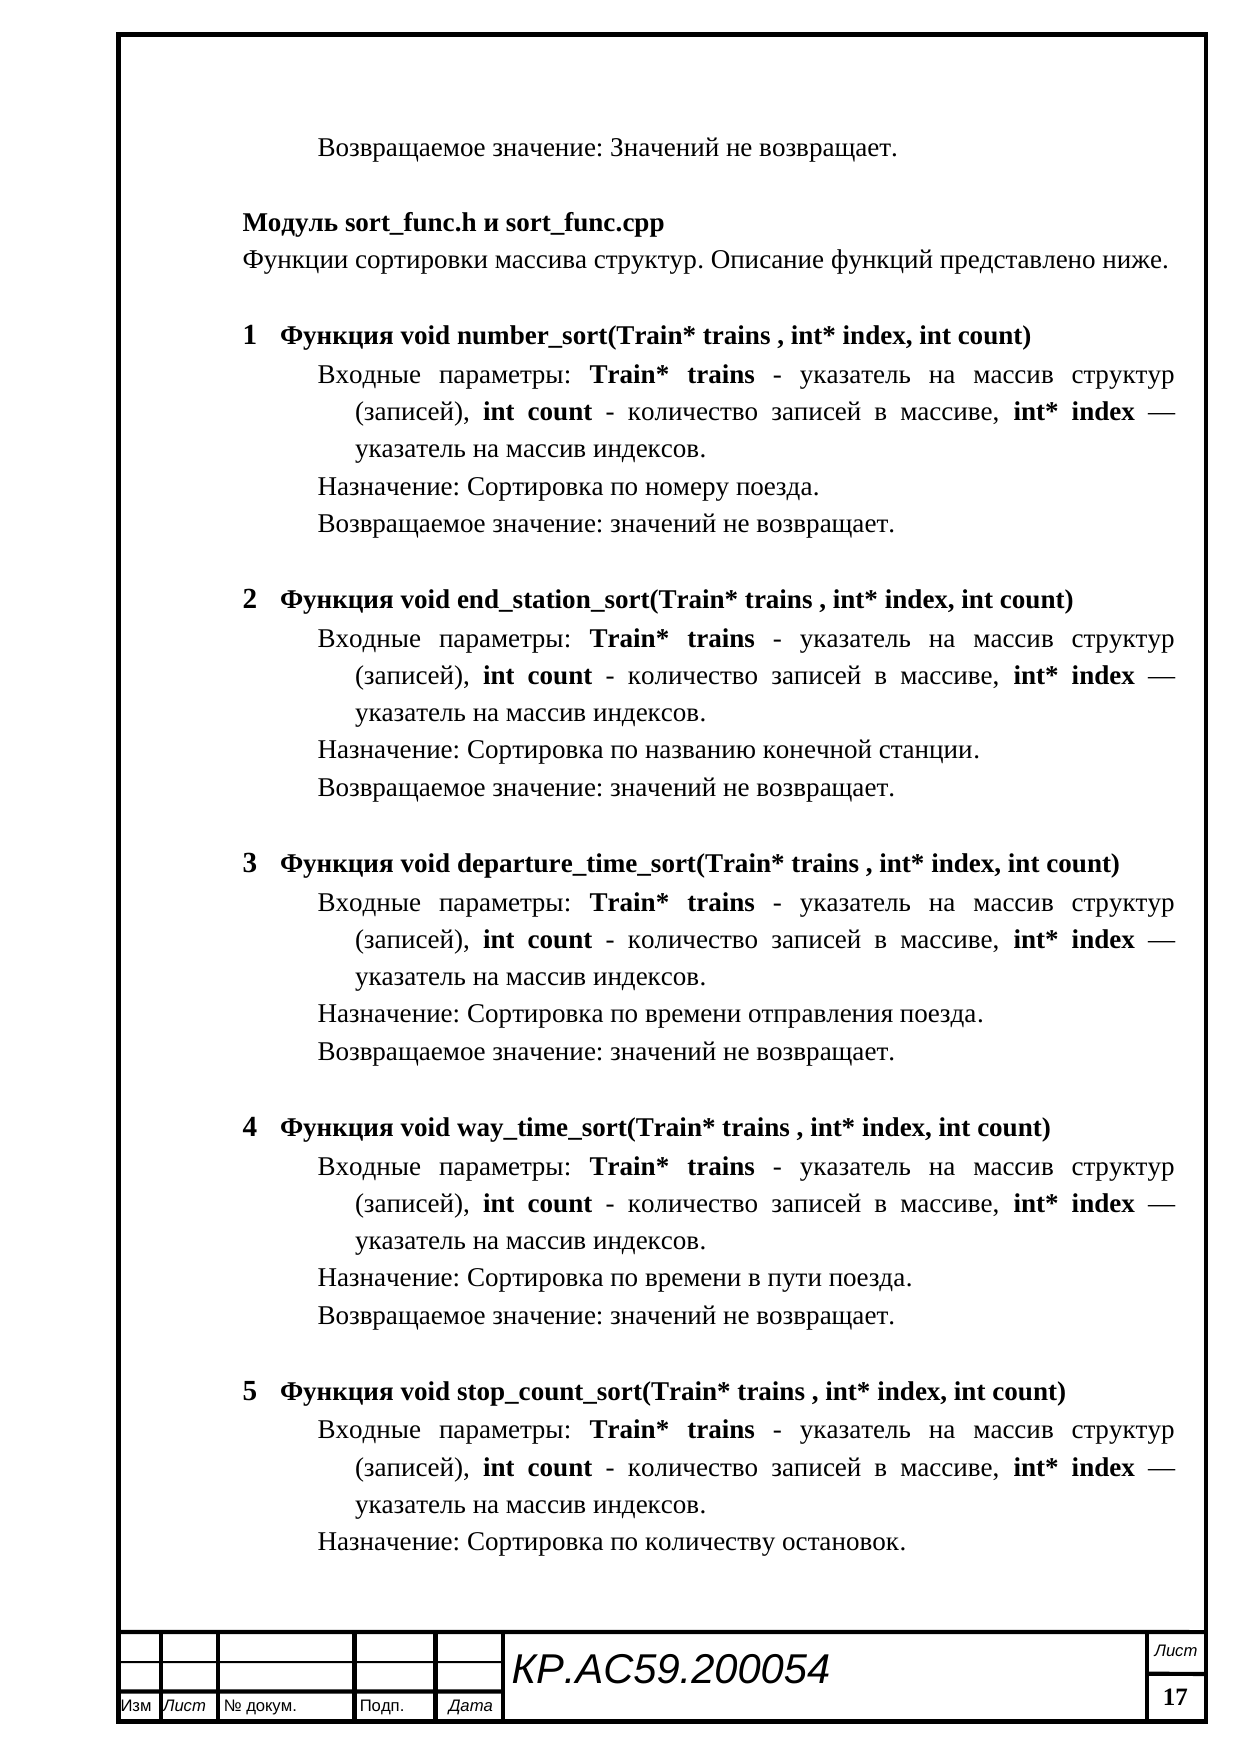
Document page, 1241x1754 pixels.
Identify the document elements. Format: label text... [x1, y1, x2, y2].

list Назначение: Сортировка по времени отправления поезда. [317, 997, 1175, 1029]
list Функция void way_time_sort(Train* trains , int* index, int count) [242, 1109, 1175, 1143]
list Возвращаемое значение: значений не возвращает. [317, 1299, 1175, 1330]
list Назначение: Сортировка по количеству остановок. [317, 1525, 1175, 1557]
list Назначение: Сортировка по названию конечной станции. [317, 733, 1175, 765]
list Назначение: Сортировка по времени в пути поезда. [317, 1261, 1175, 1293]
list Входные параметры: Train* trains - указатель на массив структур (записей), int count - количество записей в массиве, int* index — указатель на массив индексов. [317, 1149, 1175, 1255]
list Функция void end_station_sort(Train* trains , int* index, int count) [242, 581, 1175, 615]
list Входные параметры: Train* trains - указатель на массив структур (записей), int count - количество записей в массиве, int* index — указатель на массив индексов. [317, 622, 1175, 727]
list Функция void stop_count_sort(Train* trains , int* index, int count) [242, 1373, 1175, 1407]
list Функция void number_sort(Train* trains , int* index, int count) [242, 317, 1175, 351]
list Назначение: Сортировка по номеру поезда. [317, 469, 1175, 501]
list Входные параметры: Train* trains - указатель на массив структур (записей), int count - количество записей в массиве, int* index — указатель на массив индексов. [317, 886, 1175, 991]
list Функция void departure_time_sort(Train* trains , int* index, int count) [242, 845, 1175, 879]
list Входные параметры: Train* trains - указатель на массив структур (записей), int count - количество записей в массиве, int* index — указатель на массив индексов. [317, 358, 1175, 463]
list Возвращаемое значение: значений не возвращает. [317, 1035, 1175, 1066]
text Модуль sort_func.h и sort_func.cpp [153, 206, 1175, 237]
list Входные параметры: Train* trains - указатель на массив структур (записей), int count - количество записей в массиве, int* index — указатель на массив индексов. [317, 1413, 1175, 1519]
list Возвращаемое значение: Значений не возвращает. [317, 131, 1175, 162]
text Функции сортировки массива структур. Описание функций представлено ниже. [153, 243, 1175, 274]
list Возвращаемое значение: значений не возвращает. [317, 771, 1175, 802]
list Возвращаемое значение: значений не возвращает. [317, 507, 1175, 538]
